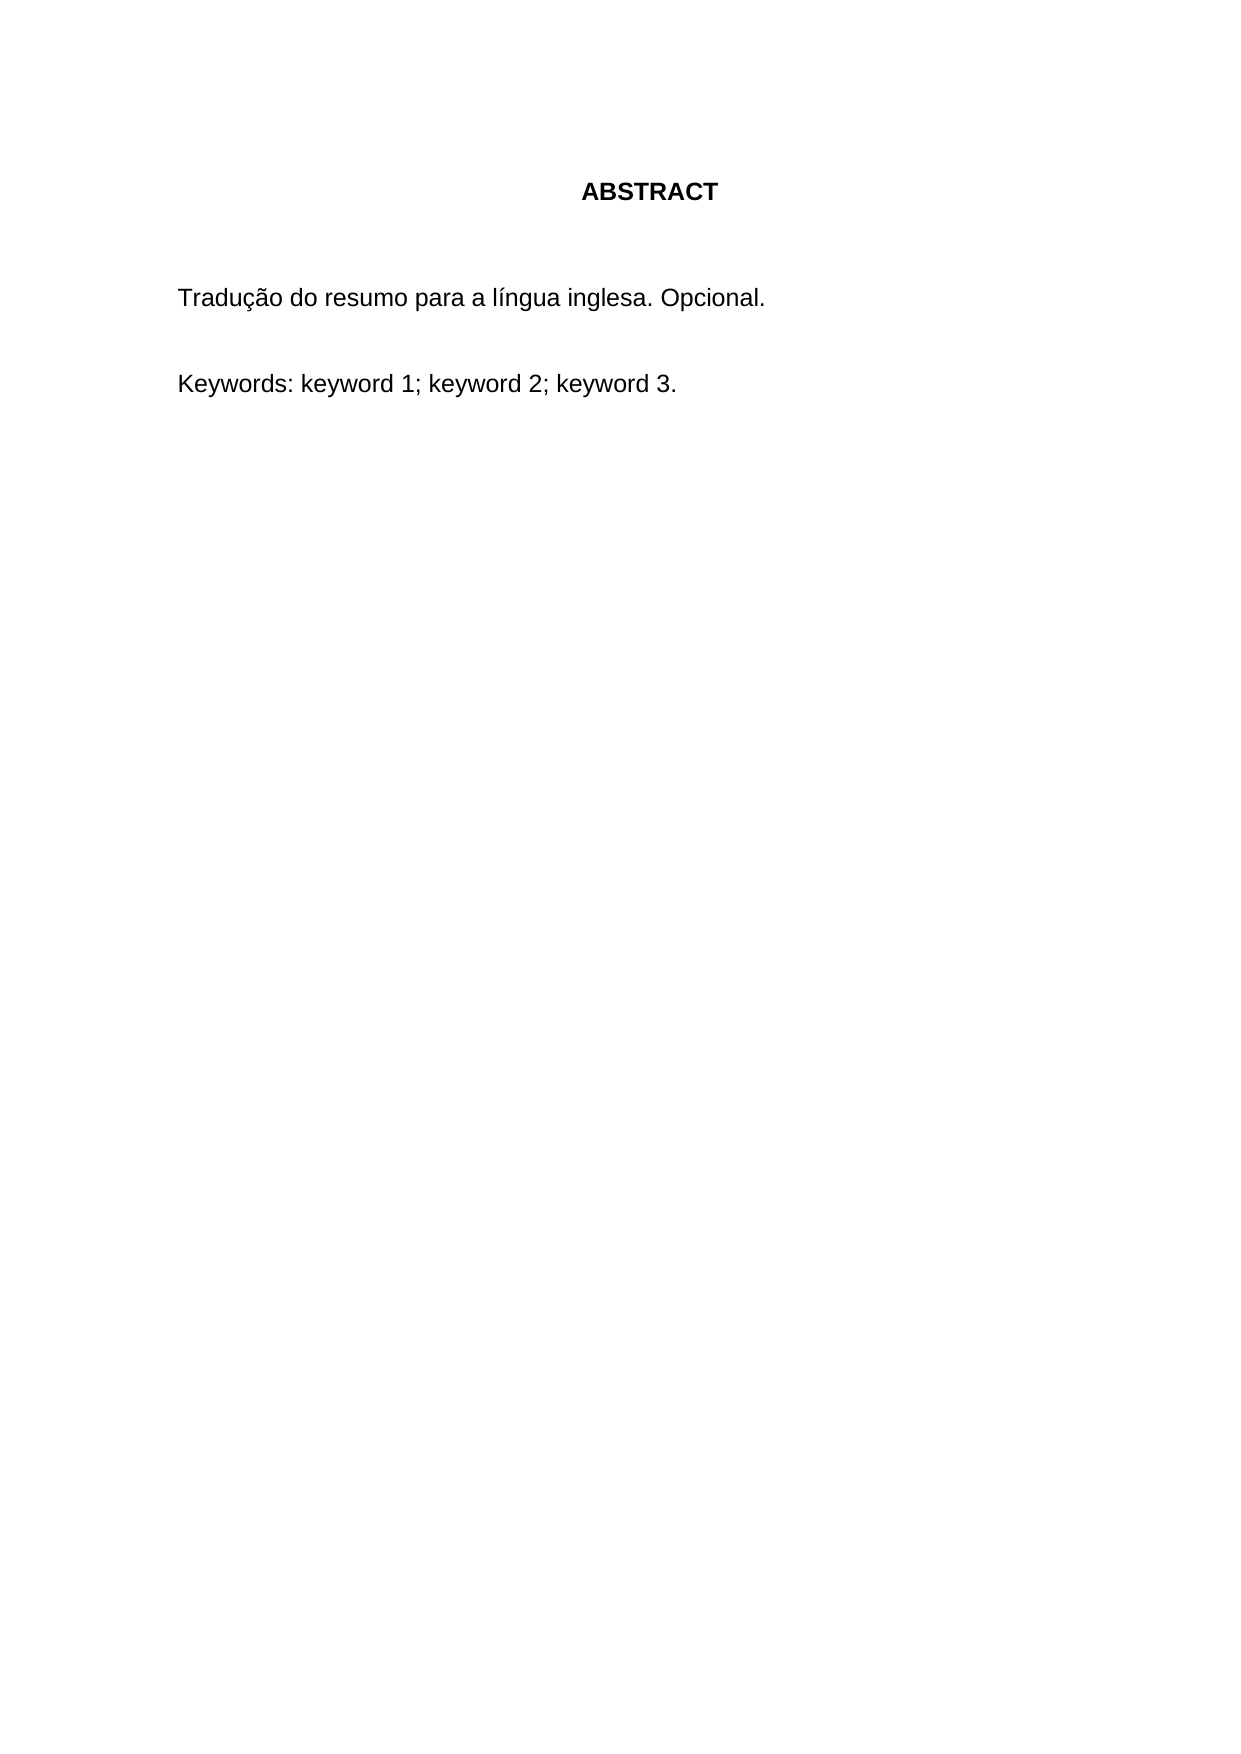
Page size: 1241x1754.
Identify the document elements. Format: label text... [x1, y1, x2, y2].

text ABSTRACT [177, 177, 1122, 206]
text Tradução do resumo para a língua inglesa. Opcional. [177, 283, 1122, 312]
text Keywords: keyword 1; keyword 2; keyword 3. [177, 369, 1122, 398]
